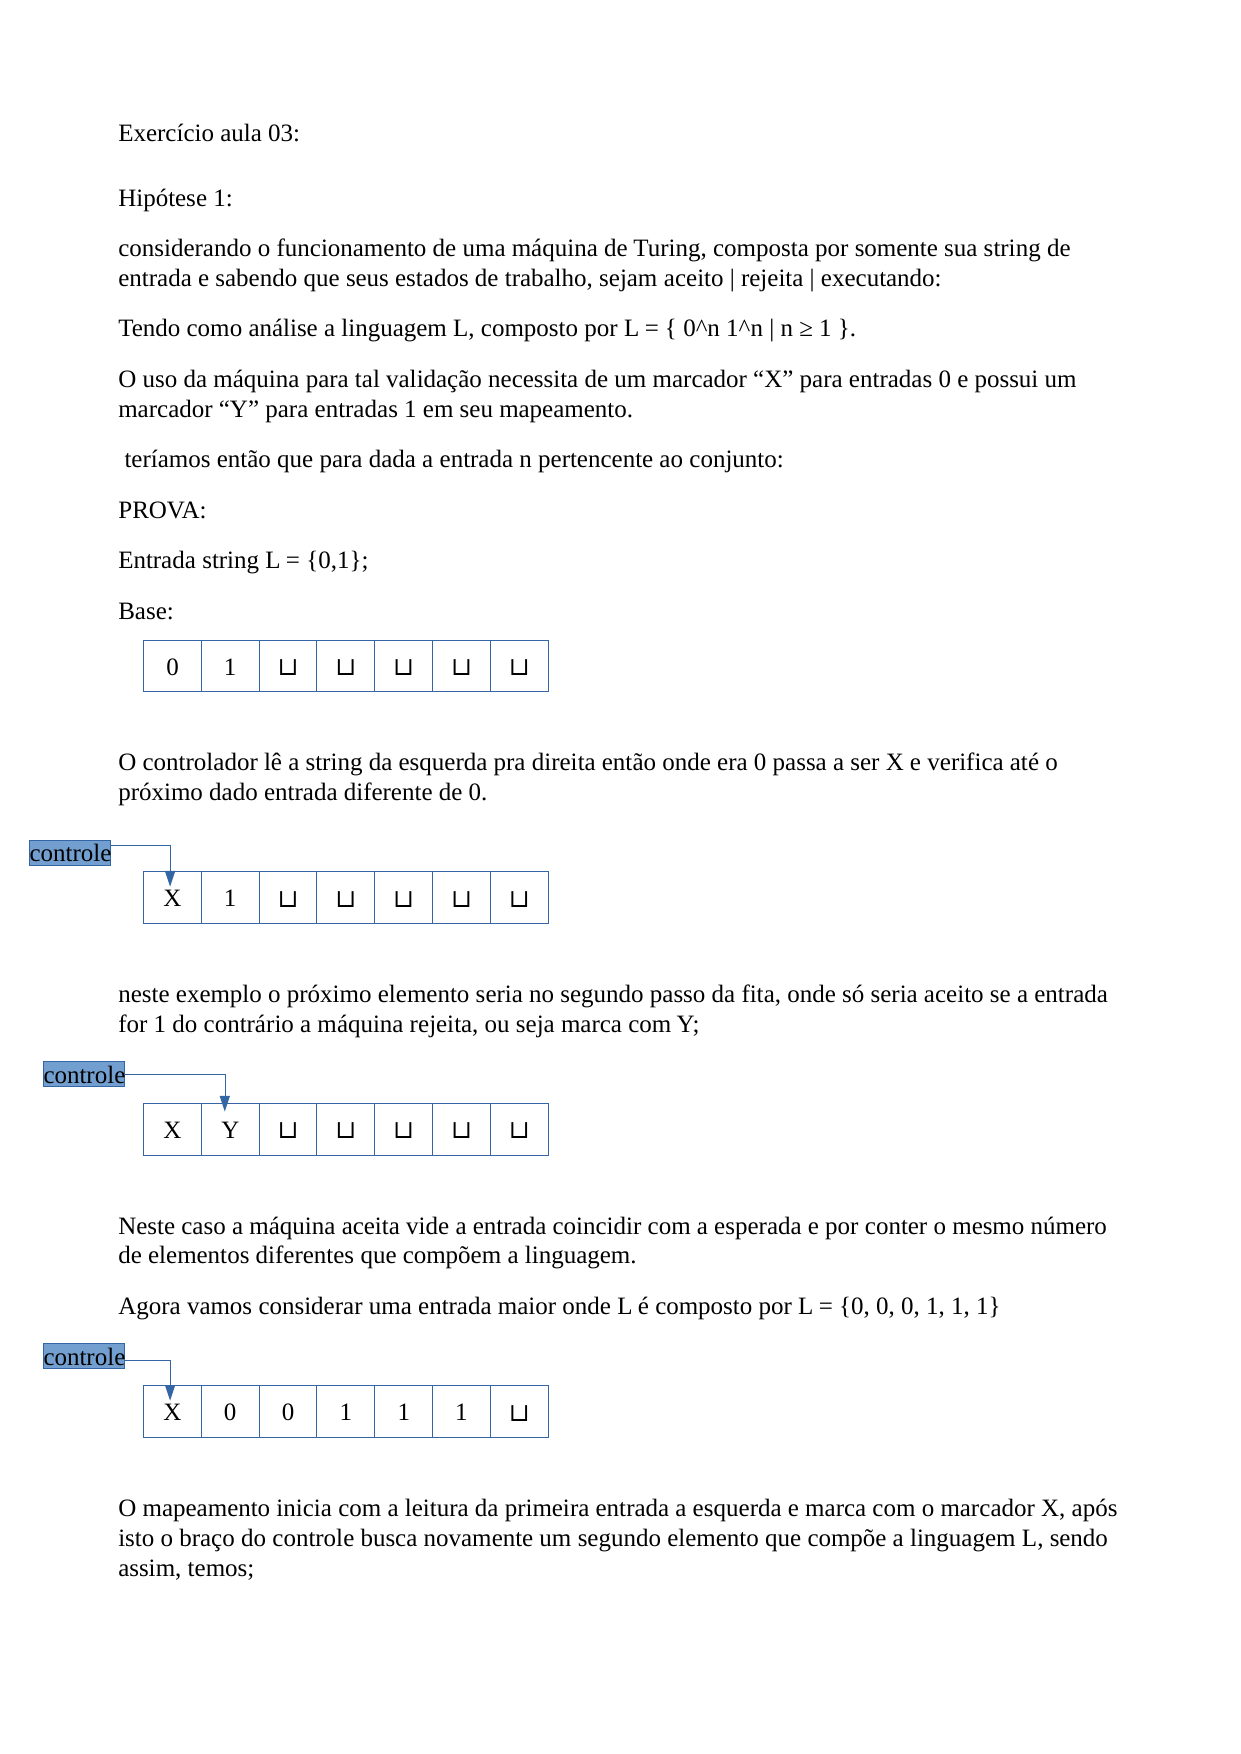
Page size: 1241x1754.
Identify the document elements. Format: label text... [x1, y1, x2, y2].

text O mapeamento inicia com a leitura da primeira entrada a esquerda e marca com o marcador X, após isto o braço do controle busca novamente um segundo elemento que compõe a linguagem L, sendo assim, temos; [118, 1492, 1122, 1581]
text Agora vamos considerar uma entrada maior onde L é composto por L = {0, 0, 0, 1, 1, 1} [118, 1290, 1122, 1320]
text Exercício aula 03: [118, 118, 1122, 147]
text O uso da máquina para tal validação necessita de um marcador “X” para entradas 0 e possui um marcador “Y” para entradas 1 em seu mapeamento. [118, 363, 1122, 422]
text considerando o funcionamento de uma máquina de Turing, composta por somente sua string de entrada e sabendo que seus estados de trabalho, sejam aceito | rejeita | executando: [118, 232, 1122, 292]
text Neste caso a máquina aceita vide a entrada coincidir com a esperada e por conter o mesmo número de elementos diferentes que compõem a linguagem. [118, 1210, 1122, 1269]
text neste exemplo o próximo elemento seria no segundo passo da fita, onde só seria aceito se a entrada for 1 do contrário a máquina rejeita, ou seja marca com Y; [118, 978, 1122, 1038]
text Hipótese 1: [118, 182, 1122, 212]
text teríamos então que para dada a entrada n pertencente ao conjunto: [118, 443, 1122, 473]
text PROVA: [118, 494, 1122, 523]
text O controlador lê a string da esquerda pra direita então onde era 0 passa a ser X e verifica até o próximo dado entrada diferente de 0. [118, 746, 1122, 806]
text Tendo como análise a linguagem L, composto por L = { 0^n 1^n | n ≥ 1 }. [118, 313, 1122, 342]
text Base: [118, 595, 1122, 624]
text Entrada string L = {0,1}; [118, 544, 1122, 574]
